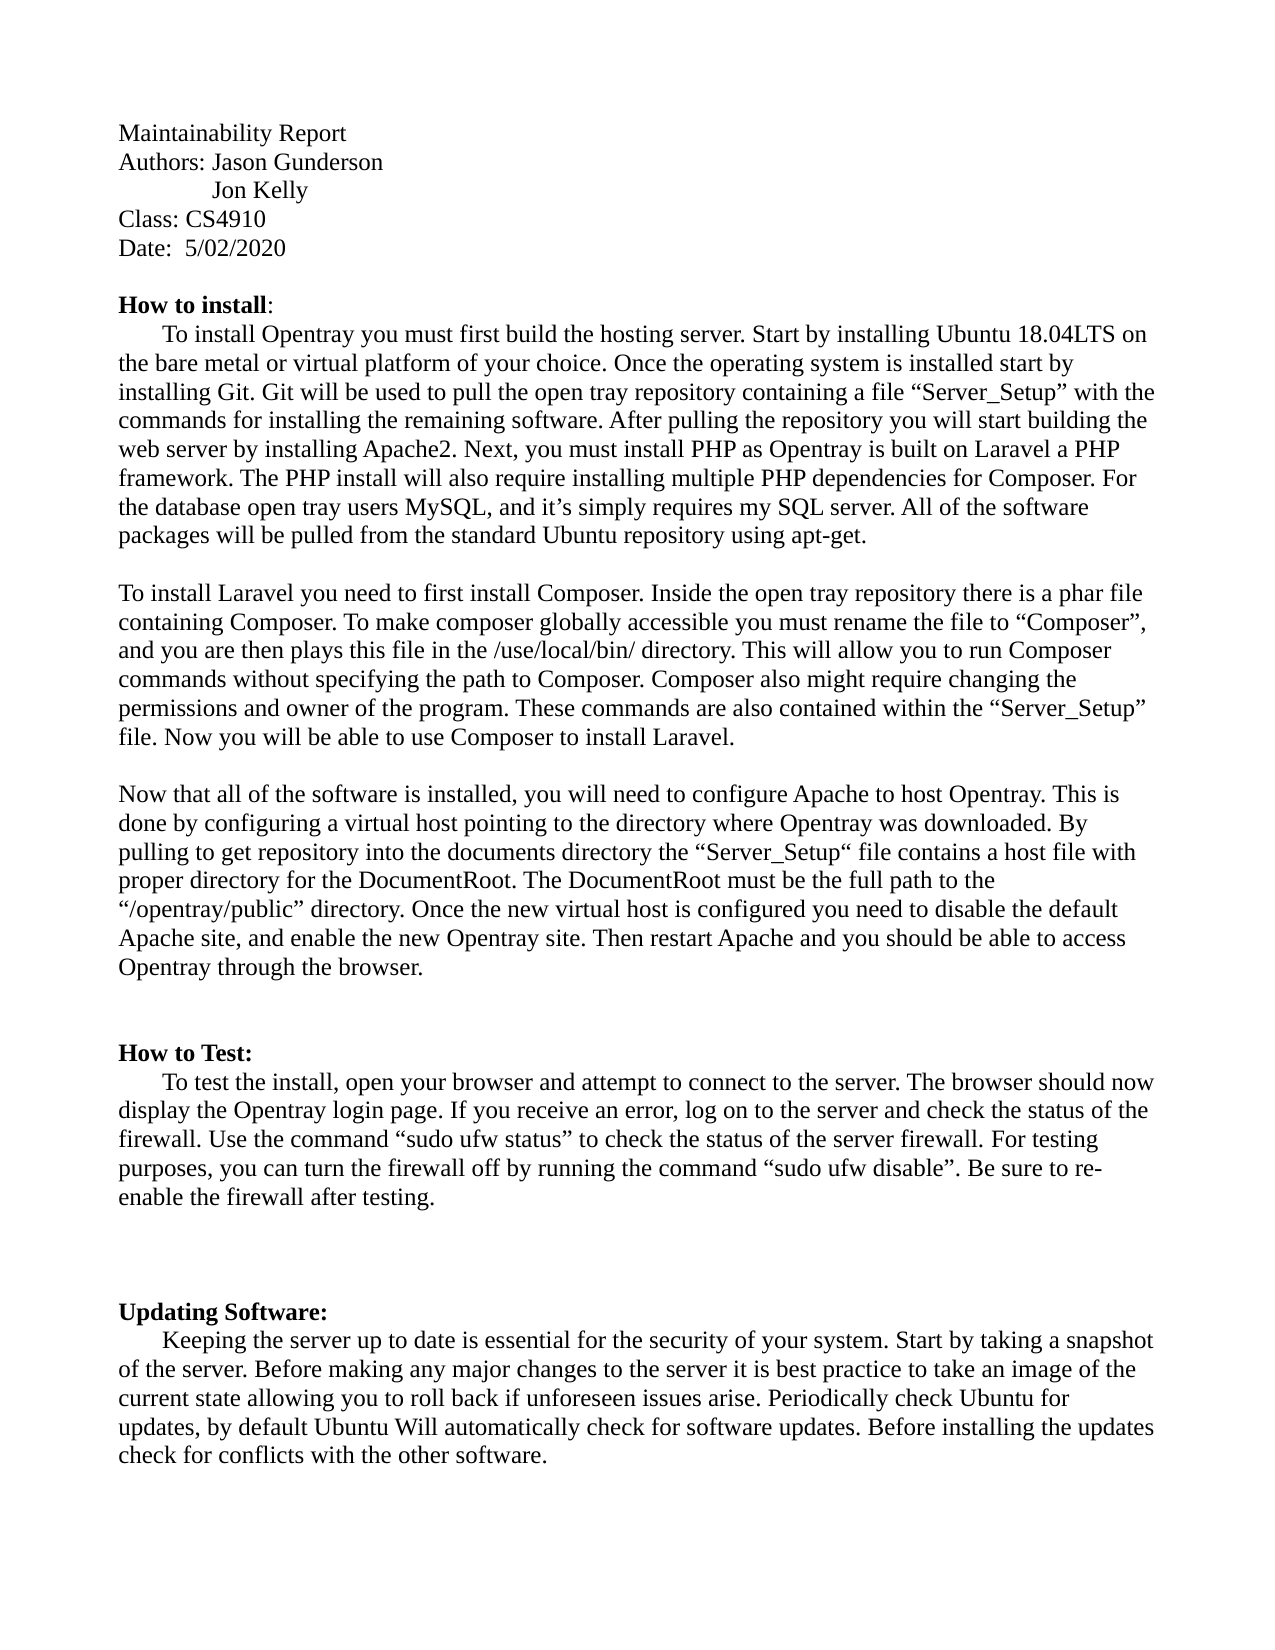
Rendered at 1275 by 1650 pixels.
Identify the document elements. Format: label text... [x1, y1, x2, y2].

text To install Laravel you need to first install Composer. Inside the open tray repository there is a phar file containing Composer. To make composer globally accessible you must rename the file to “Composer”, and you are then plays this file in the /use/local/bin/ directory. This will allow you to run Composer commands without specifying the path to Composer. Composer also might require changing the permissions and owner of the program. These commands are also contained within the “Server_Setup” file. Now you will be able to use Composer to install Laravel. [118, 578, 1157, 751]
text Authors: Jason Gunderson [118, 147, 1157, 176]
text Updating Software: [118, 1297, 1157, 1326]
text Class: CS4910 [118, 204, 1157, 233]
text To install Opentray you must first build the hosting server. Start by installing Ubuntu 18.04LTS on the bare metal or virtual platform of your choice. Once the operating system is installed start by installing Git. Git will be used to pull the open tray repository containing a file “Server_Setup” with the commands for installing the remaining software. After pulling the repository you will start building the web server by installing Apache2. Next, you must install PHP as Opentray is built on Laravel a PHP framework. The PHP install will also require installing multiple PHP dependencies for Composer. For the database open tray users MySQL, and it’s simply requires my SQL server. All of the software packages will be pulled from the standard Ubuntu repository using apt-get. [118, 319, 1157, 549]
text Now that all of the software is installed, you will need to configure Apache to host Opentray. This is done by configuring a virtual host pointing to the directory where Opentray was downloaded. By pulling to get repository into the documents directory the “Server_Setup“ file contains a host file with proper directory for the DocumentRoot. The DocumentRoot must be the full path to the “/opentray/public” directory. Once the new virtual host is configured you need to disable the default Apache site, and enable the new Opentray site. Then restart Apache and you should be able to access Opentray through the browser. [118, 779, 1157, 981]
text Keeping the server up to date is essential for the security of your system. Start by taking a snapshot of the server. Before making any major changes to the server it is best practice to take an image of the current state allowing you to roll back if unforeseen issues arise. Periodically check Ubuntu for updates, by default Ubuntu Will automatically check for software updates. Before installing the updates check for conflicts with the other software. [118, 1326, 1157, 1469]
text How to install: [118, 291, 1157, 319]
text How to Test: [118, 1038, 1157, 1067]
text Maintainability Report [118, 118, 1157, 147]
text Date: 5/02/2020 [118, 233, 1157, 262]
text Jon Kelly [118, 176, 1157, 204]
text To test the install, open your browser and attempt to connect to the server. The browser should now display the Opentray login page. If you receive an error, log on to the server and check the status of the firewall. Use the command “sudo ufw status” to check the status of the server firewall. For testing purposes, you can turn the firewall off by running the command “sudo ufw disable”. Be sure to re-enable the firewall after testing. [118, 1067, 1157, 1211]
